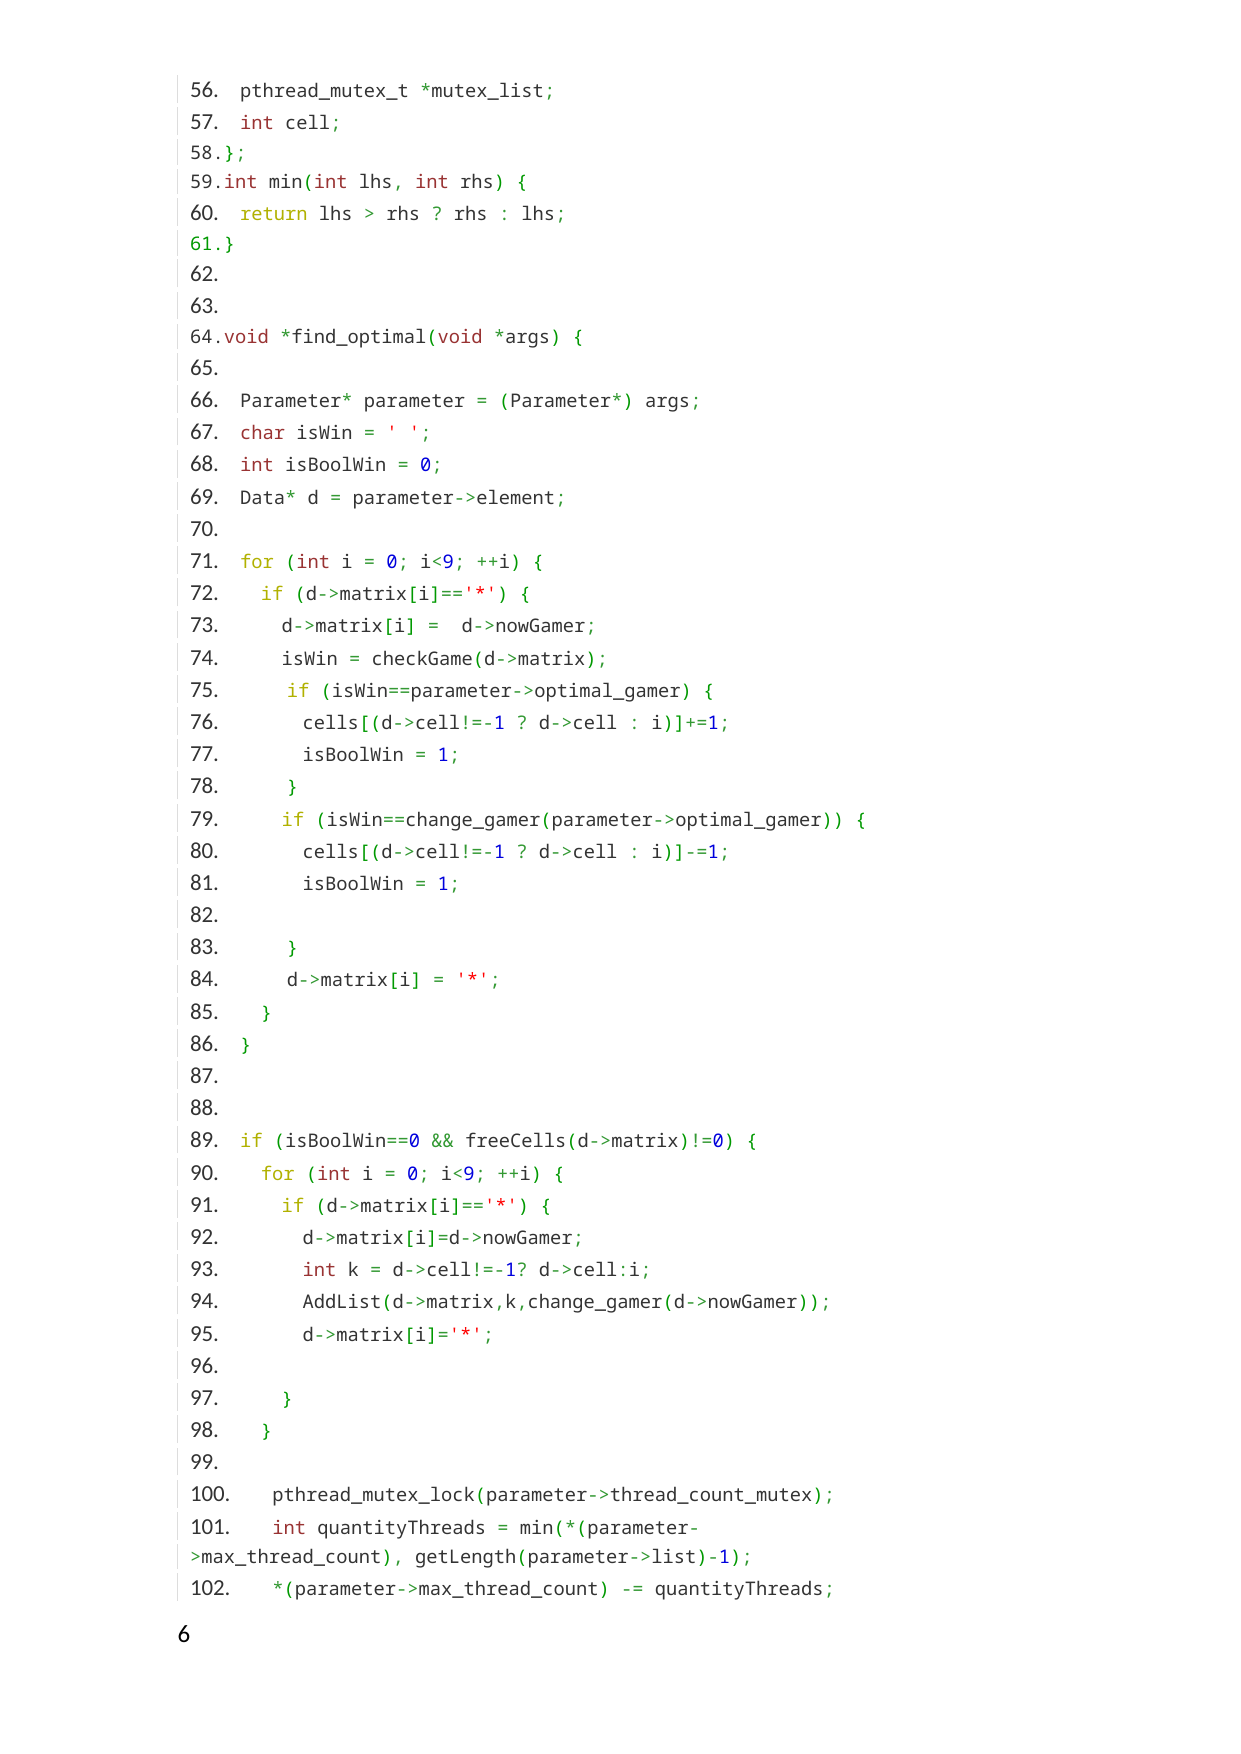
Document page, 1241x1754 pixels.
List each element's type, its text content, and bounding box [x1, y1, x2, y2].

list for (int i = 0; i<9; ++i) { [178, 1158, 1152, 1186]
list if (isBoolWin==0 && freeCells(d->matrix)!=0) { [178, 1126, 1152, 1153]
list if (d->matrix[i]=='*') { [178, 1190, 1152, 1218]
list char isWin = ' '; [177, 417, 1152, 445]
list AddList(d->matrix,k,change_gamer(d->nowGamer)); [178, 1286, 1152, 1314]
list pthread_mutex_t *mutex_list; [178, 75, 1152, 103]
list } [178, 1415, 1152, 1443]
list d->matrix[i]=d->nowGamer; [178, 1222, 1152, 1250]
list int cell; [178, 107, 1152, 135]
list cells[(d->cell!=-1 ? d->cell : i)]+=1; [178, 707, 1152, 735]
list isWin = checkGame(d->matrix); [178, 643, 1152, 671]
list if (isWin==parameter->optimal_gamer) { [178, 675, 1152, 703]
list pthread_mutex_lock(parameter->thread_count_mutex); [177, 1479, 1152, 1508]
list int min(int lhs, int rhs) { [178, 169, 1152, 194]
list } [178, 1383, 1152, 1411]
list int k = d->cell!=-1? d->cell:i; [178, 1254, 1152, 1282]
list Data* d = parameter->element; [178, 482, 1152, 510]
list } [178, 997, 1152, 1025]
list d->matrix[i] = '*'; [177, 964, 1152, 993]
list int isBoolWin = 0; [177, 449, 1152, 478]
list return lhs > rhs ? rhs : lhs; [178, 198, 1152, 226]
list } [177, 932, 1152, 960]
list Parameter* parameter = (Parameter*) args; [178, 385, 1152, 413]
list } [178, 230, 1152, 256]
list } [178, 1029, 1152, 1057]
list }; [178, 139, 1152, 165]
list isBoolWin = 1; [178, 739, 1152, 767]
list isBoolWin = 1; [178, 868, 1152, 896]
list *(parameter->max_thread_count) -= quantityThreads; [178, 1573, 1152, 1601]
list if (d->matrix[i]=='*') { [178, 578, 1152, 606]
list if (isWin==change_gamer(parameter->optimal_gamer)) { [178, 804, 1152, 832]
list d->matrix[i] = d->nowGamer; [178, 611, 1152, 638]
list d->matrix[i]='*'; [178, 1319, 1152, 1347]
list cells[(d->cell!=-1 ? d->cell : i)]-=1; [178, 836, 1152, 864]
list for (int i = 0; i<9; ++i) { [178, 546, 1152, 574]
list } [178, 771, 1152, 799]
list void *find_optimal(void *args) { [178, 324, 1152, 349]
list int quantityThreads = min(*(parameter->max_thread_count), getLength(parameter->list)-1); [177, 1512, 1152, 1569]
